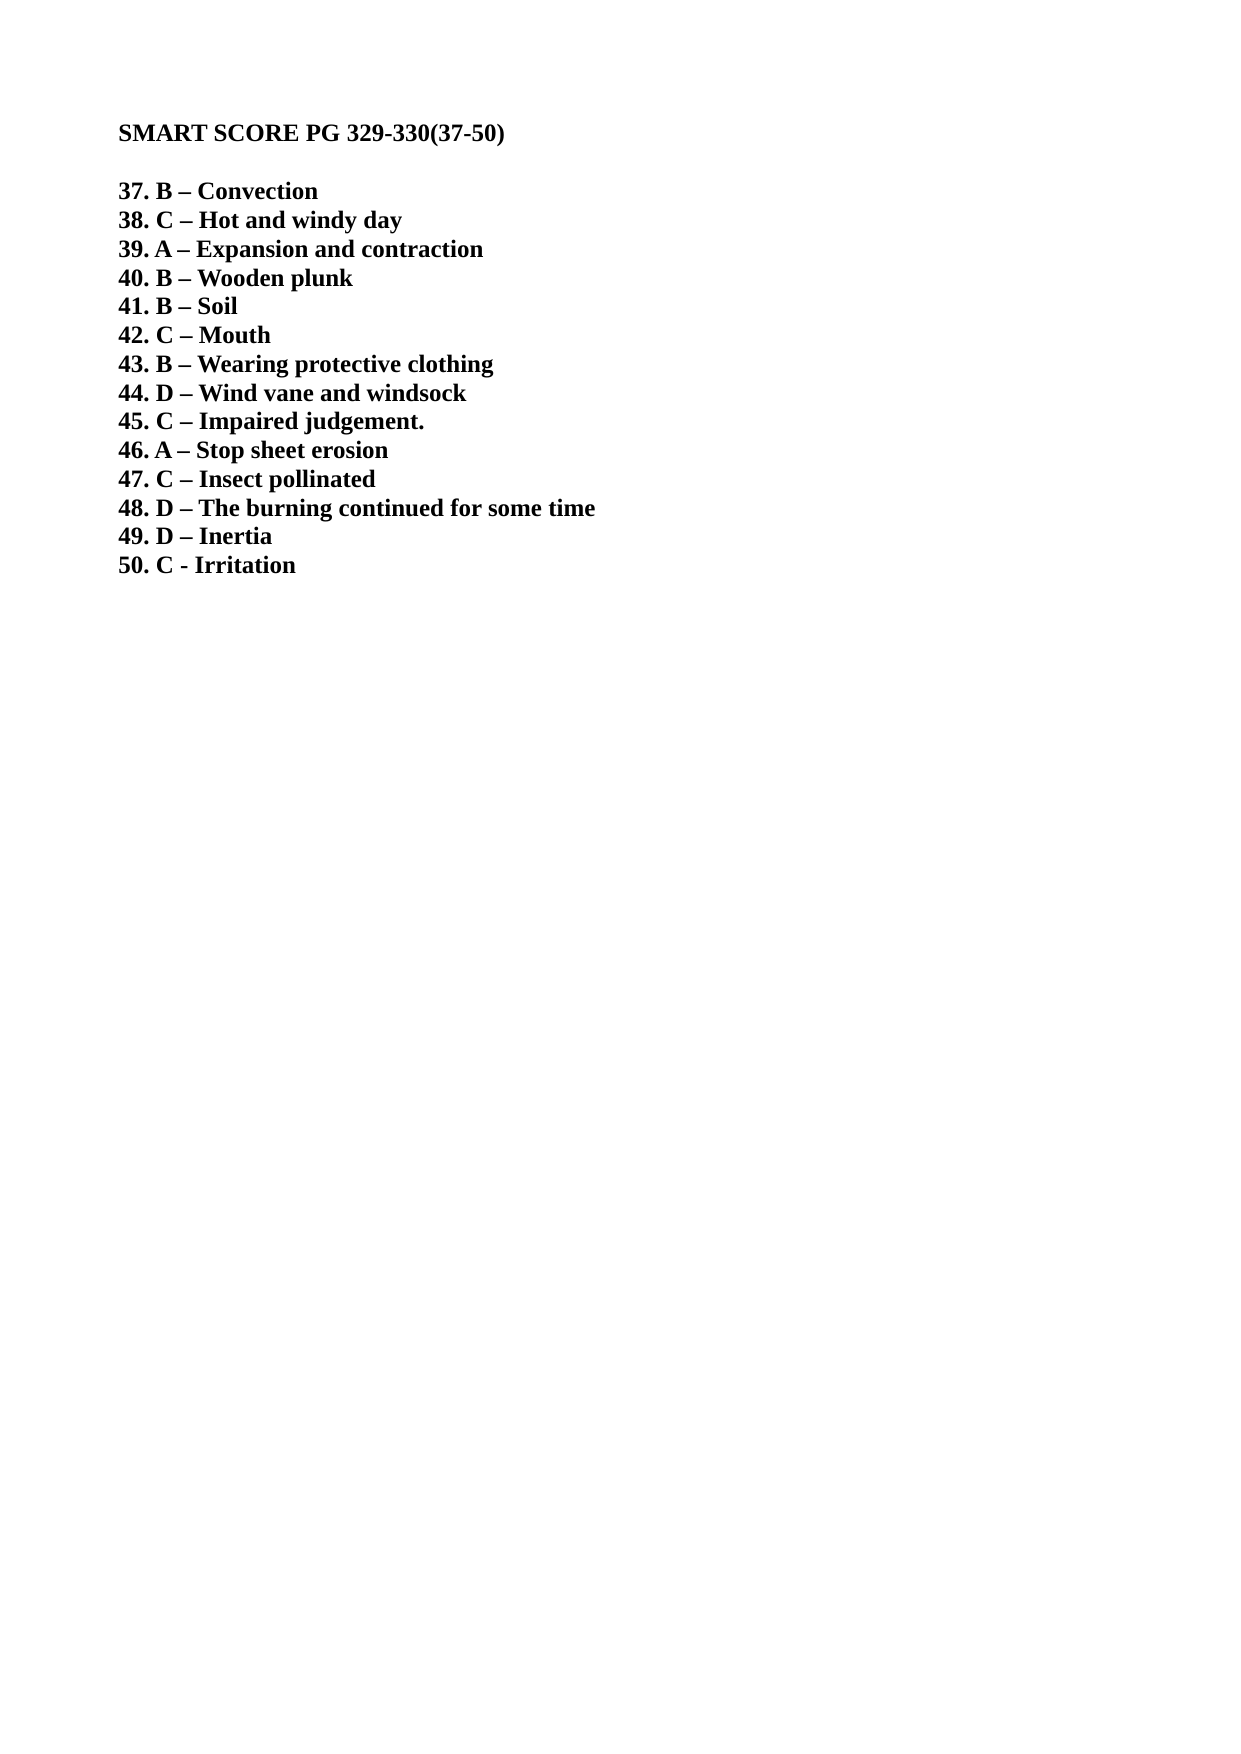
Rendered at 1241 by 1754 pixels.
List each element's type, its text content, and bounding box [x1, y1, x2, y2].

text 47. C – Insect pollinated [118, 464, 1122, 493]
text 43. B – Wearing protective clothing [118, 349, 1122, 378]
text 48. D – The burning continued for some time [118, 493, 1122, 521]
text 44. D – Wind vane and windsock [118, 378, 1122, 406]
text 42. C – Mouth [118, 320, 1122, 349]
text 49. D – Inertia [118, 521, 1122, 550]
text 39. A – Expansion and contraction [118, 234, 1122, 263]
text 40. B – Wooden plunk [118, 263, 1122, 291]
text 37. B – Convection [118, 176, 1122, 205]
text 46. A – Stop sheet erosion [118, 435, 1122, 464]
text 38. C – Hot and windy day [118, 205, 1122, 234]
text 45. C – Impaired judgement. [118, 406, 1122, 435]
text 50. C - Irritation [118, 550, 1122, 579]
text 41. B – Soil [118, 291, 1122, 320]
